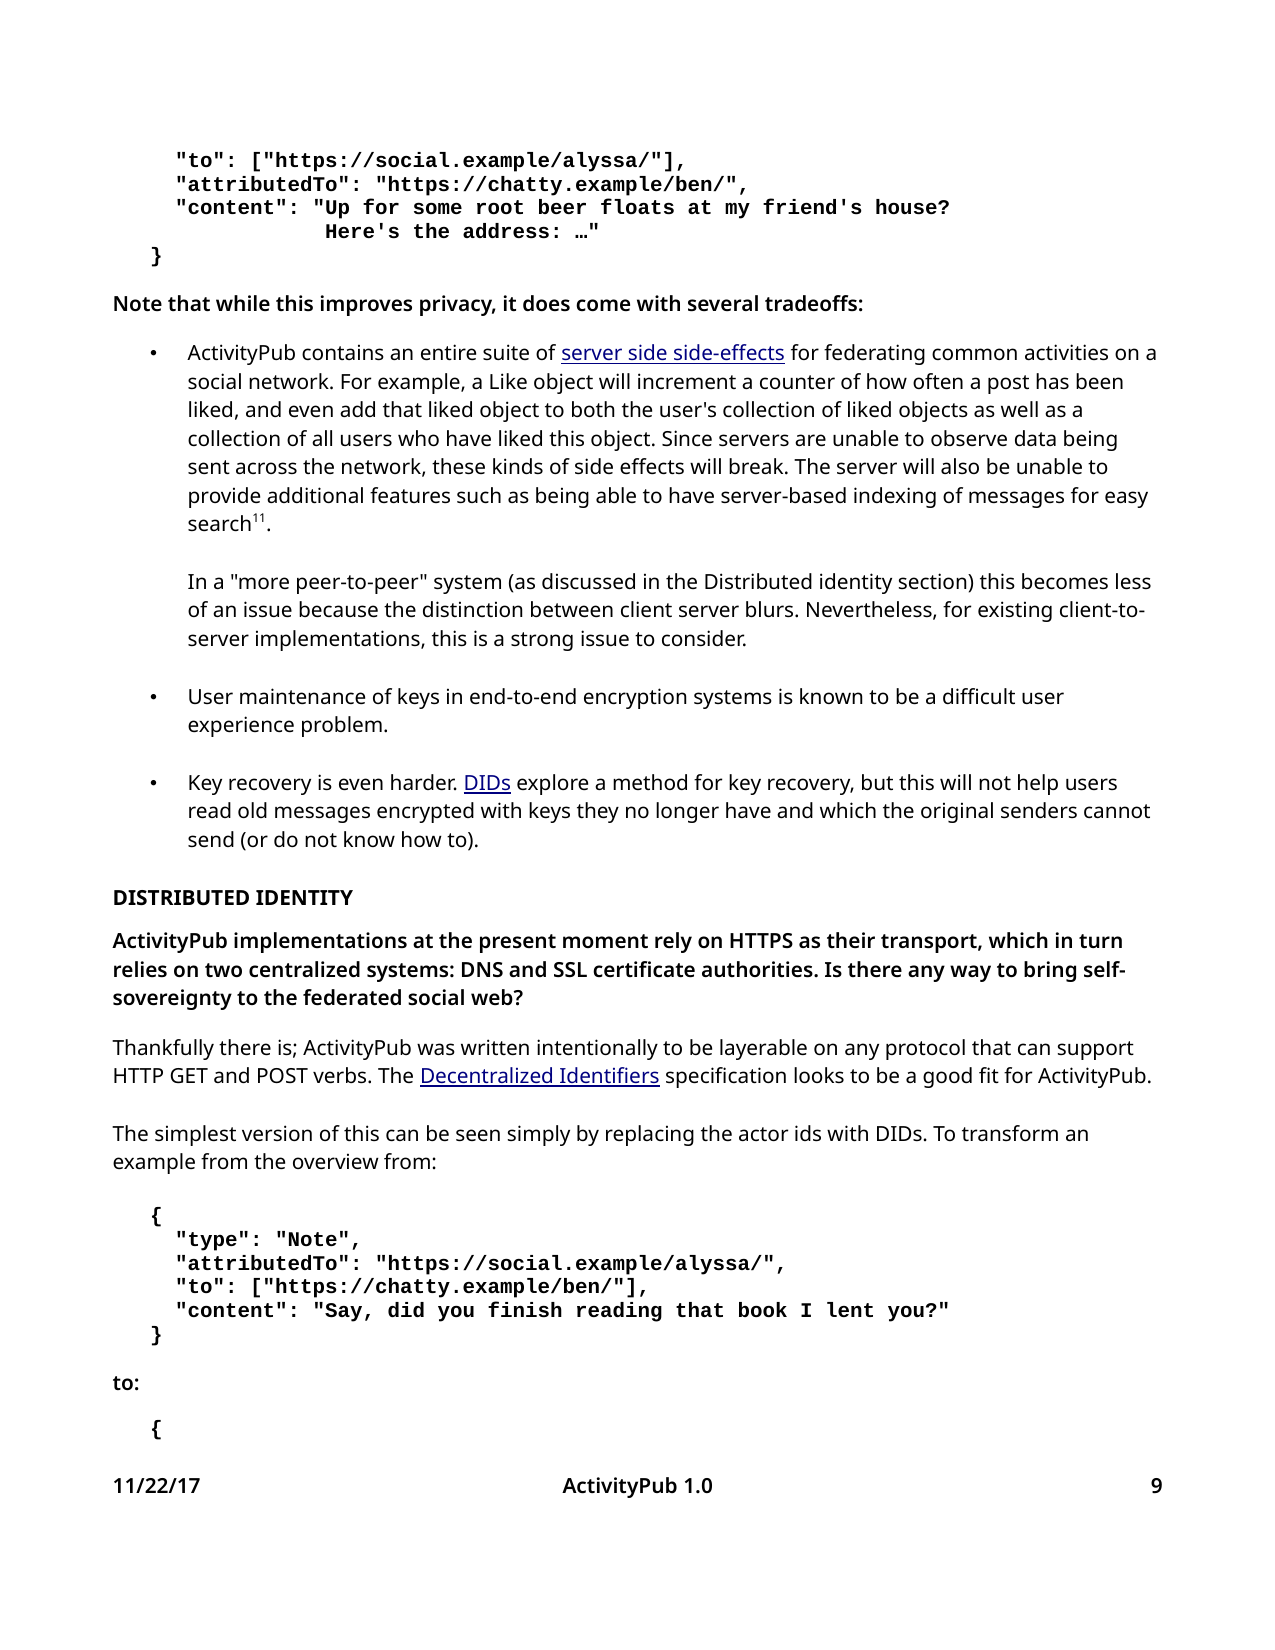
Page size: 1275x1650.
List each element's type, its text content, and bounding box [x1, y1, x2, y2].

subtitle Distributed identity [112, 883, 1162, 911]
text "content": "Up for some root beer floats at my friend's house? [150, 197, 1162, 221]
text } [150, 244, 1162, 268]
list In a "more peer-to-peer" system (as discussed in the Distributed identity section) this becomes less of an issue because the distinction between client server blurs. Nevertheless, for existing client-to-server implementations, this is a strong issue to consider. [150, 567, 1162, 652]
text "attributedTo": "https://social.example/alyssa/", [150, 1253, 1162, 1276]
text Here's the address: …" [150, 221, 1162, 244]
list Key recovery is even harder. DIDs explore a method for key recovery, but this will not help users read old messages encrypted with keys they no longer have and which the original senders cannot send (or do not know how to). [150, 768, 1162, 853]
text "attributedTo": "https://chatty.example/ben/", [150, 174, 1162, 197]
text { [150, 1417, 1162, 1441]
text Note that while this improves privacy, it does come with several tradeoffs: [112, 289, 1162, 318]
text "to": ["https://chatty.example/ben/"], [150, 1276, 1162, 1300]
text to: [112, 1368, 1162, 1397]
text Thankfully there is; ActivityPub was written intentionally to be layerable on any protocol that can support HTTP GET and POST verbs. The Decentralized Identifiers specification looks to be a good fit for ActivityPub. [112, 1033, 1162, 1089]
text } [150, 1323, 1162, 1347]
list ActivityPub contains an entire suite of server side side-effects for federating common activities on a social network. For example, a Like object will increment a counter of how often a post has been liked, and even add that liked object to both the user's collection of liked objects as well as a collection of all users who have liked this object. Since servers are unable to observe data being sent across the network, these kinds of side effects will break. The server will also be unable to provide additional features such as being able to have server-based indexing of messages for easy search. [150, 338, 1162, 538]
list User maintenance of keys in end-to-end encryption systems is known to be a difficult user experience problem. [150, 682, 1162, 739]
text ActivityPub implementations at the present moment rely on HTTPS as their transport, which in turn relies on two centralized systems: DNS and SSL certificate authorities. Is there any way to bring self-sovereignty to the federated social web? [112, 926, 1162, 1012]
text "type": "Note", [150, 1229, 1162, 1253]
text "to": ["https://social.example/alyssa/"], [150, 150, 1162, 174]
text { [150, 1205, 1162, 1229]
text The simplest version of this can be seen simply by replacing the actor ids with DIDs. To transform an example from the overview from: [112, 1119, 1162, 1176]
text "content": "Say, did you finish reading that book I lent you?" [150, 1300, 1162, 1323]
